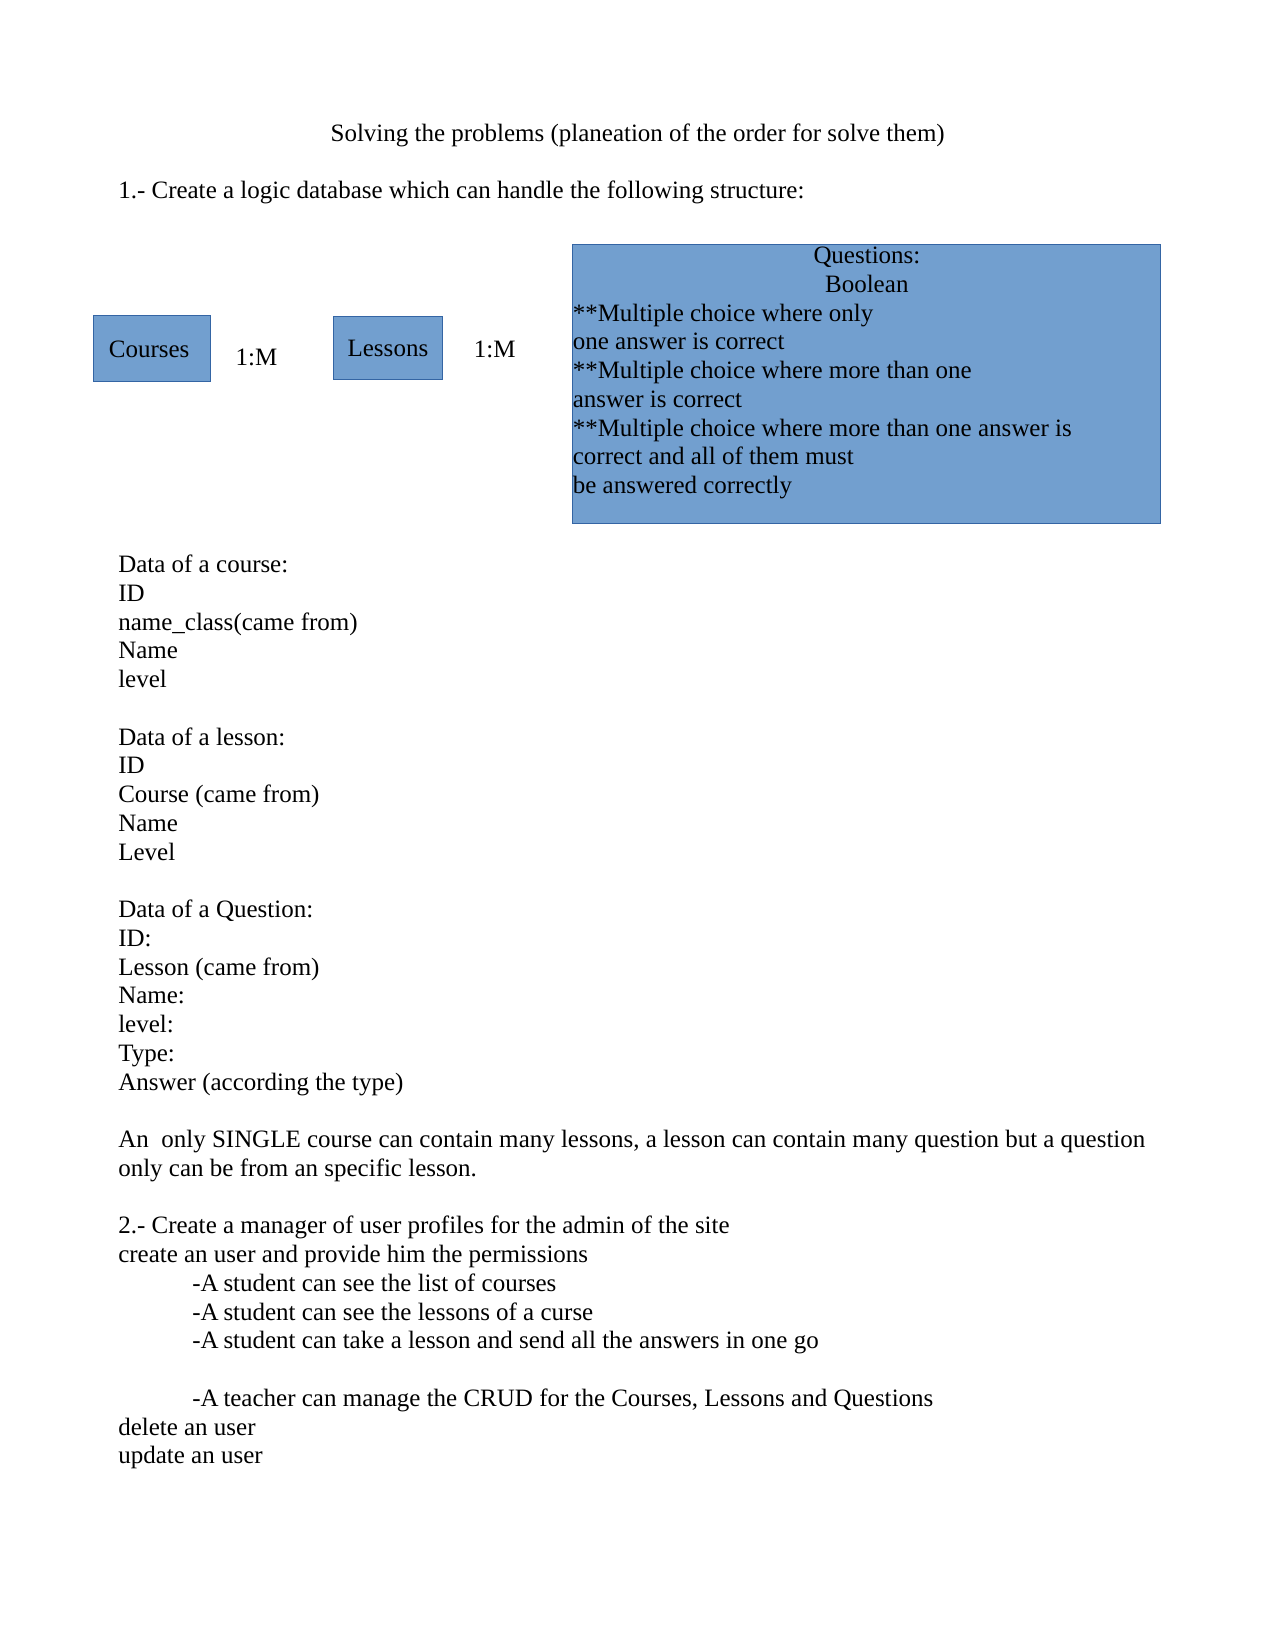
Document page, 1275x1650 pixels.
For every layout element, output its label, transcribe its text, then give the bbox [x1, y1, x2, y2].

text level [118, 664, 1157, 693]
text Type: [118, 1038, 1157, 1067]
text update an user [118, 1441, 1157, 1469]
text delete an user [118, 1412, 1157, 1441]
text Level [118, 837, 1157, 866]
text ID [118, 751, 1157, 779]
text Solving the problems (planeation of the order for solve them) [118, 118, 1157, 147]
text Course (came from) [118, 779, 1157, 808]
text -A student can take a lesson and send all the answers in one go [118, 1326, 1157, 1354]
text 1.- Create a logic database which can handle the following structure: [118, 176, 1157, 204]
text -A teacher can manage the CRUD for the Courses, Lessons and Questions [118, 1383, 1157, 1412]
text An only SINGLE course can contain many lessons, a lesson can contain many question but a question only can be from an specific lesson. [118, 1124, 1157, 1182]
text ID: [118, 923, 1157, 952]
text create an user and provide him the permissions [118, 1239, 1157, 1268]
text Answer (according the type) [118, 1067, 1157, 1096]
text Data of a lesson: [118, 722, 1157, 751]
text Lesson (came from) [118, 952, 1157, 981]
text 2.- Create a manager of user profiles for the admin of the site [118, 1211, 1157, 1239]
text level: [118, 1009, 1157, 1038]
text -A student can see the lessons of a curse [118, 1297, 1157, 1326]
text name_class(came from) [118, 607, 1157, 636]
text Name [118, 636, 1157, 664]
text Name [118, 808, 1157, 837]
text Data of a course: [118, 549, 1157, 578]
text ID [118, 578, 1157, 607]
text Data of a Question: [118, 894, 1157, 923]
text -A student can see the list of courses [118, 1268, 1157, 1297]
text Name: [118, 981, 1157, 1009]
